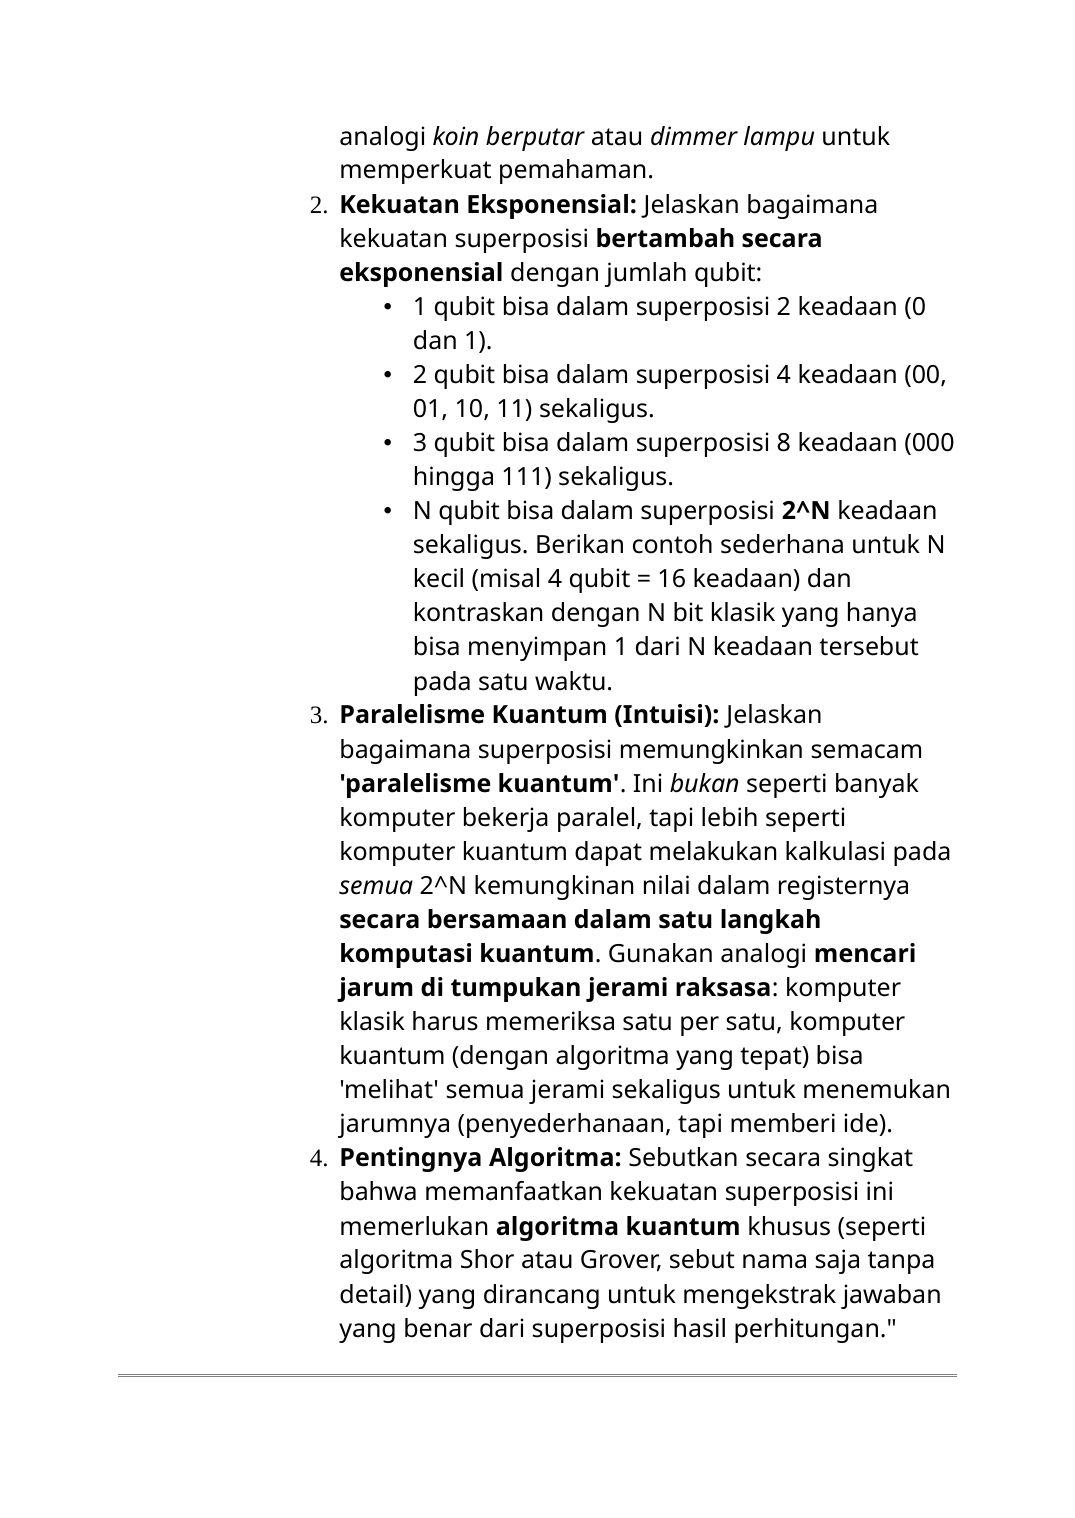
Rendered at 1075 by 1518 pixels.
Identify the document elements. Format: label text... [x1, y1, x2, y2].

list N qubit bisa dalam superposisi 2^N keadaan sekaligus. Berikan contoh sederhana untuk N kecil (misal 4 qubit = 16 keadaan) dan kontraskan dengan N bit klasik yang hanya bisa menyimpan 1 dari N keadaan tersebut pada satu waktu. [383, 493, 957, 697]
list 1 qubit bisa dalam superposisi 2 keadaan (0 dan 1). [383, 288, 957, 357]
list Kekuatan Eksponensial: Jelaskan bagaimana kekuatan superposisi bertambah secara eksponensial dengan jumlah qubit: [309, 186, 957, 288]
list Pentingnya Algoritma: Sebutkan secara singkat bahwa memanfaatkan kekuatan superposisi ini memerlukan algoritma kuantum khusus (seperti algoritma Shor atau Grover, sebut nama saja tanpa detail) yang dirancang untuk mengekstrak jawaban yang benar dari superposisi hasil perhitungan." [309, 1140, 957, 1344]
list analogi koin berputar atau dimmer lampu untuk memperkuat pemahaman. [309, 118, 957, 186]
list 2 qubit bisa dalam superposisi 4 keadaan (00, 01, 10, 11) sekaligus. [383, 357, 957, 425]
list Paralelisme Kuantum (Intuisi): Jelaskan bagaimana superposisi memungkinkan semacam 'paralelisme kuantum'. Ini bukan seperti banyak komputer bekerja paralel, tapi lebih seperti komputer kuantum dapat melakukan kalkulasi pada semua 2^N kemungkinan nilai dalam registernya secara bersamaan dalam satu langkah komputasi kuantum. Gunakan analogi mencari jarum di tumpukan jerami raksasa: komputer klasik harus memeriksa satu per satu, komputer kuantum (dengan algoritma yang tepat) bisa 'melihat' semua jerami sekaligus untuk menemukan jarumnya (penyederhanaan, tapi memberi ide). [309, 697, 957, 1140]
list 3 qubit bisa dalam superposisi 8 keadaan (000 hingga 111) sekaligus. [383, 425, 957, 493]
